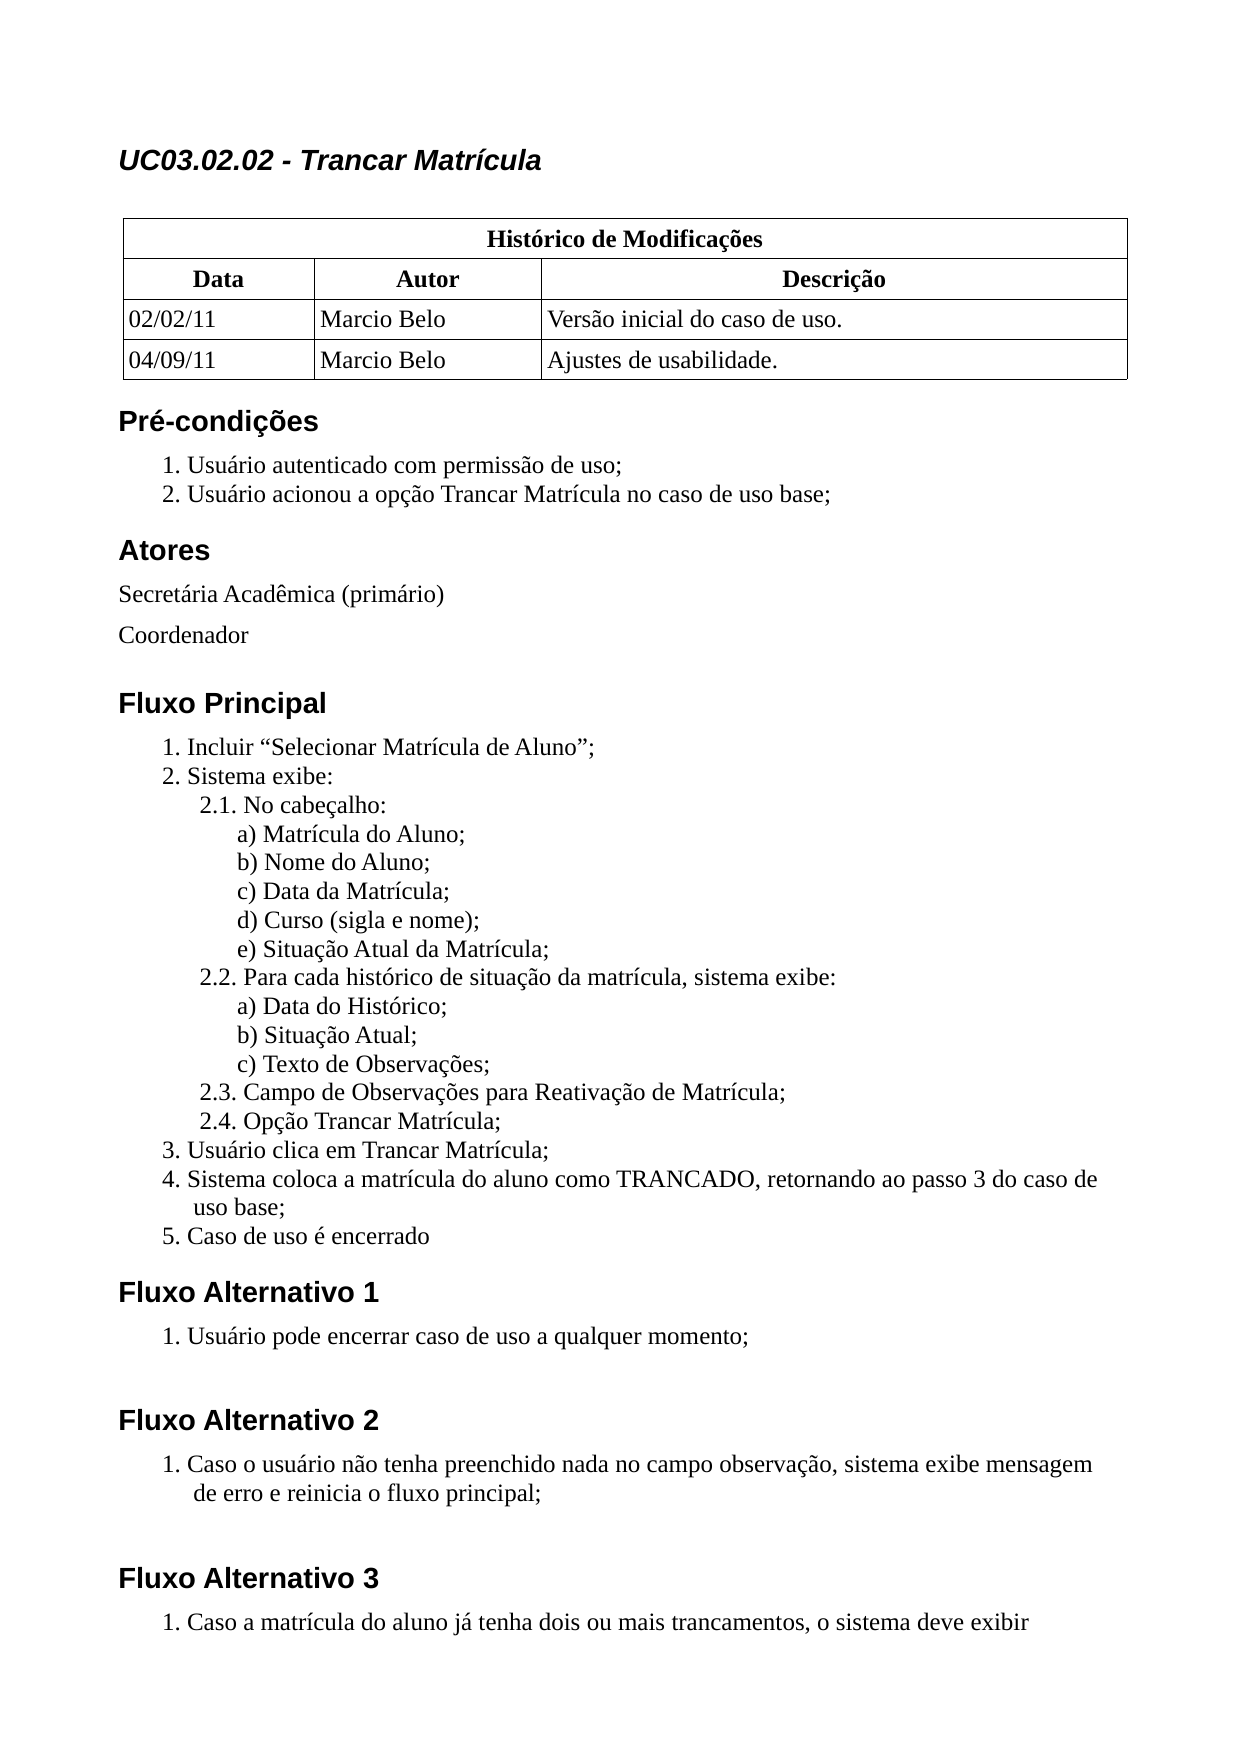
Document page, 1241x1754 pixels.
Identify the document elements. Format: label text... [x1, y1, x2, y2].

list Situação Atual da Matrícula; [231, 934, 1122, 962]
list Sistema coloca a matrícula do aluno como TRANCADO, retornando ao passo 3 do caso de uso base; [156, 1164, 1122, 1221]
table_cell Versão inicial do caso de uso. [542, 300, 1127, 339]
subtitle Fluxo Principal [118, 686, 1122, 720]
list Usuário pode encerrar caso de uso a qualquer momento; [156, 1321, 1122, 1350]
subtitle Pré-condições [118, 404, 1122, 438]
subtitle Fluxo Alternativo 1 [118, 1275, 1122, 1308]
table_cell Marcio Belo [315, 300, 541, 339]
subtitle UC03.02.02 - Trancar Matrícula [118, 143, 1122, 177]
table_cell Autor [315, 259, 541, 298]
table_cell 09/04/11 [124, 340, 314, 379]
list Campo de Observações para Reativação de Matrícula; [193, 1077, 1122, 1106]
subtitle Fluxo Alternativo 2 [118, 1403, 1122, 1437]
list Usuário acionou a opção Trancar Matrícula no caso de uso base; [156, 479, 1122, 508]
list Caso o usuário não tenha preenchido nada no campo observação, sistema exibe mensagem de erro e reinicia o fluxo principal; [156, 1449, 1122, 1507]
table_cell Marcio Belo [315, 340, 541, 379]
subtitle Atores [118, 533, 1122, 566]
list Usuário clica em Trancar Matrícula; [156, 1135, 1122, 1164]
list Incluir “Selecionar Matrícula de Aluno”; [156, 732, 1122, 761]
list Para cada histórico de situação da matrícula, sistema exibe: [193, 962, 1122, 991]
list Caso de uso é encerrado [156, 1221, 1122, 1250]
list Sistema exibe: [156, 761, 1122, 790]
table_header Histórico de Modificações [124, 219, 1127, 258]
table_cell Descrição [542, 259, 1127, 298]
list Data do Histórico; [231, 991, 1122, 1020]
list Curso (sigla e nome); [231, 905, 1122, 934]
text Coordenador [118, 620, 1122, 649]
list Opção Trancar Matrícula; [193, 1106, 1122, 1135]
list Nome do Aluno; [231, 847, 1122, 876]
subtitle Fluxo Alternativo 3 [118, 1561, 1122, 1594]
text Secretária Acadêmica (primário) [118, 579, 1122, 608]
list Texto de Observações; [231, 1049, 1122, 1077]
table_cell Data [124, 259, 314, 298]
list Situação Atual; [231, 1020, 1122, 1049]
list Matrícula do Aluno; [231, 819, 1122, 847]
list No cabeçalho: [193, 790, 1122, 819]
table_cell Ajustes de usabilidade. [542, 340, 1127, 379]
table_cell 02/02/11 [124, 300, 314, 339]
list Caso a matrícula do aluno já tenha dois ou mais trancamentos, o sistema deve exibir [156, 1607, 1122, 1636]
list Data da Matrícula; [231, 876, 1122, 905]
list Usuário autenticado com permissão de uso; [156, 450, 1122, 479]
